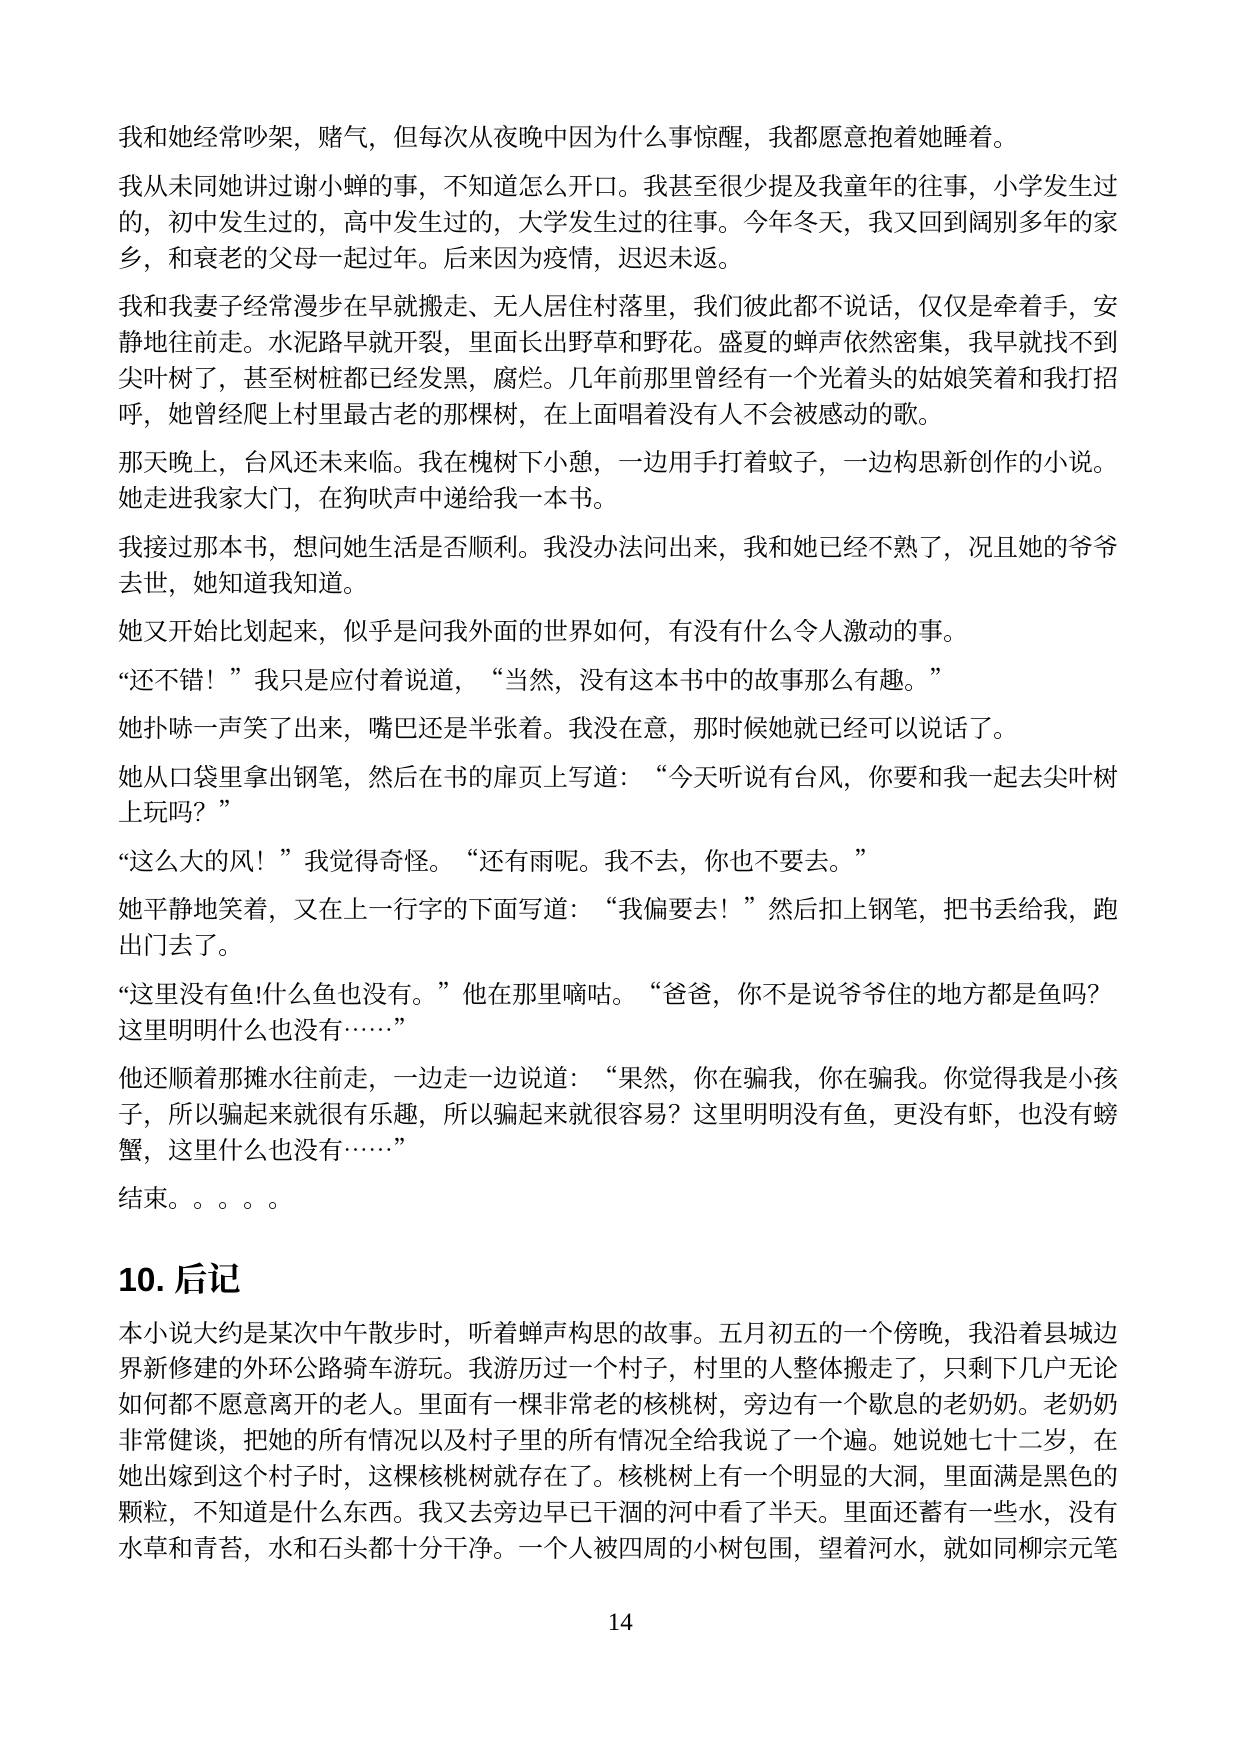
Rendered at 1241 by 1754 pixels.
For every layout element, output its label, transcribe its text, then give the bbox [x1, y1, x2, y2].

subtitle 后记 [118, 1252, 1122, 1301]
text 她平静地笑着，又在上一行字的下面写道：“我偏要去！”然后扣上钢笔，把书丢给我，跑出门去了。 [118, 890, 1122, 962]
text 她又开始比划起来，似乎是问我外面的世界如何，有没有什么令人激动的事。 [118, 612, 1122, 648]
text 那天晚上，台风还未来临。我在槐树下小憩，一边用手打着蚊子，一边构思新创作的小说。她走进我家大门，在狗吠声中递给我一本书。 [118, 443, 1122, 515]
text 我从未同她讲过谢小蝉的事，不知道怎么开口。我甚至很少提及我童年的往事，小学发生过的，初中发生过的，高中发生过的，大学发生过的往事。今年冬天，我又回到阔别多年的家乡，和衰老的父母一起过年。后来因为疫情，迟迟未返。 [118, 167, 1122, 274]
text 我接过那本书，想问她生活是否顺利。我没办法问出来，我和她已经不熟了，况且她的爷爷去世，她知道我知道。 [118, 527, 1122, 599]
text 我和我妻子经常漫步在早就搬走、无人居住村落里，我们彼此都不说话，仅仅是牵着手，安静地往前走。水泥路早就开裂，里面长出野草和野花。盛夏的蝉声依然密集，我早就找不到尖叶树了，甚至树桩都已经发黑，腐烂。几年前那里曾经有一个光着头的姑娘笑着和我打招呼，她曾经爬上村里最古老的那棵树，在上面唱着没有人不会被感动的歌。 [118, 287, 1122, 431]
text 本小说大约是某次中午散步时，听着蝉声构思的故事。五月初五的一个傍晚，我沿着县城边界新修建的外环公路骑车游玩。我游历过一个村子，村里的人整体搬走了，只剩下几户无论如何都不愿意离开的老人。里面有一棵非常老的核桃树，旁边有一个歇息的老奶奶。老奶奶非常健谈，把她的所有情况以及村子里的所有情况全给我说了一个遍。她说她七十二岁，在她出嫁到这个村子时，这棵核桃树就存在了。核桃树上有一个明显的大洞，里面满是黑色的颗粒，不知道是什么东西。我又去旁边早已干涸的河中看了半天。里面还蓄有一些水，没有水草和青苔，水和石头都十分干净。一个人被四周的小树包围，望着河水，就如同柳宗元笔 [118, 1313, 1122, 1565]
text 我和她经常吵架，赌气，但每次从夜晚中因为什么事惊醒，我都愿意抱着她睡着。 [118, 118, 1122, 154]
text 结束。。。。。 [118, 1179, 1122, 1215]
text “还不错！”我只是应付着说道，“当然，没有这本书中的故事那么有趣。” [118, 660, 1122, 696]
text “这里没有鱼!什么鱼也没有。”他在那里嘀咕。“爸爸，你不是说爷爷住的地方都是鱼吗？这里明明什么也没有……” [118, 974, 1122, 1046]
text 她从口袋里拿出钢笔，然后在书的扉页上写道：“今天听说有台风，你要和我一起去尖叶树上玩吗？” [118, 757, 1122, 829]
text “这么大的风！”我觉得奇怪。“还有雨呢。我不去，你也不要去。” [118, 842, 1122, 877]
text 他还顺着那摊水往前走，一边走一边说道：“果然，你在骗我，你在骗我。你觉得我是小孩子，所以骗起来就很有乐趣，所以骗起来就很容易？这里明明没有鱼，更没有虾，也没有螃蟹，这里什么也没有……” [118, 1059, 1122, 1167]
text 她扑哧一声笑了出来，嘴巴还是半张着。我没在意，那时候她就已经可以说话了。 [118, 709, 1122, 745]
